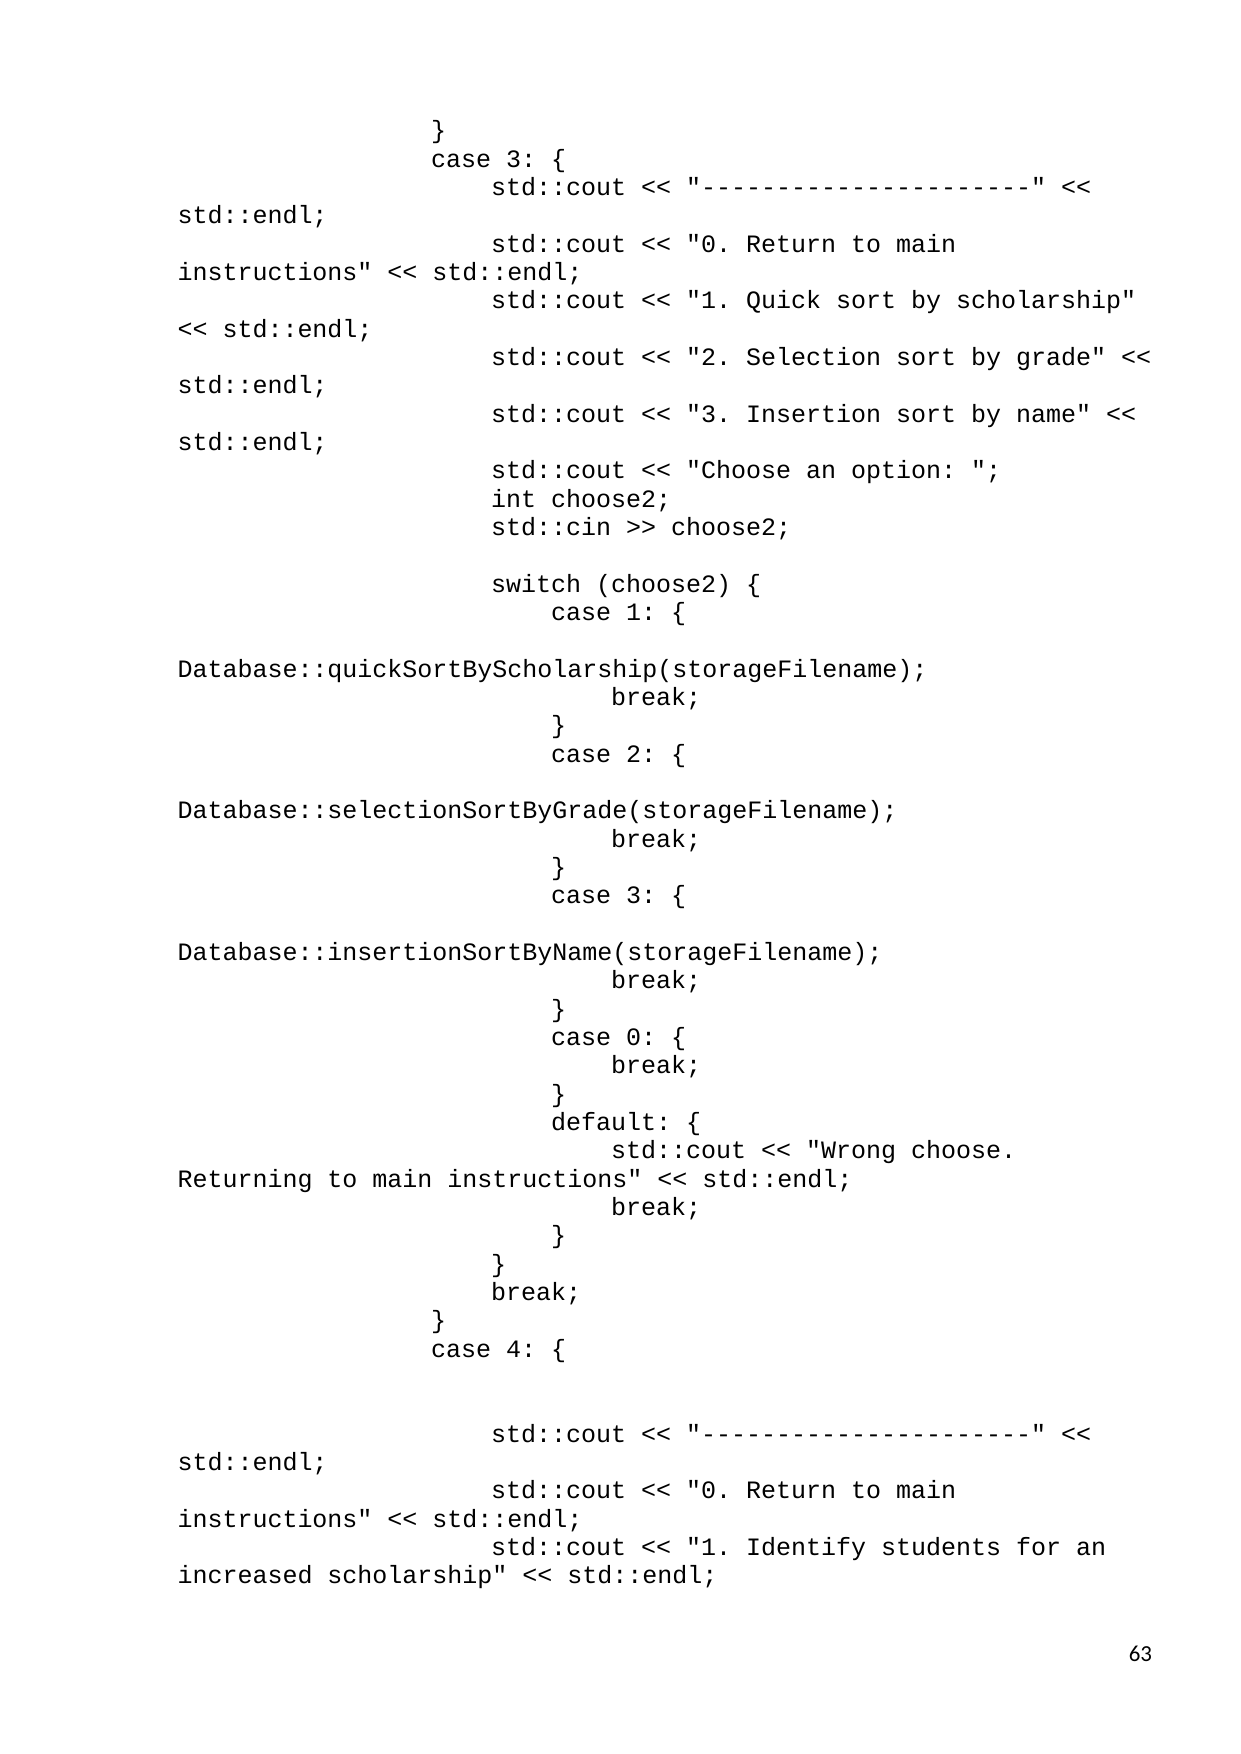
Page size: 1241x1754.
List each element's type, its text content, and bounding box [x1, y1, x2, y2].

text std::cout << "Wrong choose. Returning to main instructions" << std::endl; [177, 1138, 1152, 1195]
text Database::selectionSortByGrade(storageFilename); [177, 770, 1152, 826]
text int choose2; [177, 486, 1152, 515]
text } [177, 118, 1152, 146]
text } [177, 1081, 1152, 1110]
text case 4: { [177, 1336, 1152, 1365]
text std::cout << "----------------------" << std::endl; [177, 1421, 1152, 1478]
text switch (choose2) { [177, 571, 1152, 600]
text break; [177, 1195, 1152, 1223]
text std::cout << "1. Identify students for an increased scholarship" << std::endl; [177, 1535, 1152, 1591]
text break; [177, 826, 1152, 855]
text case 3: { [177, 146, 1152, 175]
text } [177, 855, 1152, 883]
text std::cout << "Choose an option: "; [177, 458, 1152, 486]
text break; [177, 1053, 1152, 1081]
text case 3: { [177, 883, 1152, 911]
text default: { [177, 1110, 1152, 1138]
text case 2: { [177, 741, 1152, 770]
text } [177, 713, 1152, 741]
text break; [177, 1280, 1152, 1308]
text std::cout << "----------------------" << std::endl; [177, 175, 1152, 231]
text std::cout << "1. Quick sort by scholarship" << std::endl; [177, 288, 1152, 345]
text case 0: { [177, 1025, 1152, 1053]
text } [177, 1223, 1152, 1251]
text Database::quickSortByScholarship(storageFilename); [177, 628, 1152, 685]
text std::cout << "0. Return to main instructions" << std::endl; [177, 1478, 1152, 1535]
text } [177, 1251, 1152, 1280]
text std::cout << "2. Selection sort by grade" << std::endl; [177, 345, 1152, 401]
text std::cin >> choose2; [177, 515, 1152, 543]
text } [177, 1308, 1152, 1336]
text std::cout << "0. Return to main instructions" << std::endl; [177, 231, 1152, 288]
text Database::insertionSortByName(storageFilename); [177, 911, 1152, 968]
text case 1: { [177, 600, 1152, 628]
text } [177, 996, 1152, 1025]
text std::cout << "3. Insertion sort by name" << std::endl; [177, 401, 1152, 458]
text break; [177, 968, 1152, 996]
text break; [177, 685, 1152, 713]
